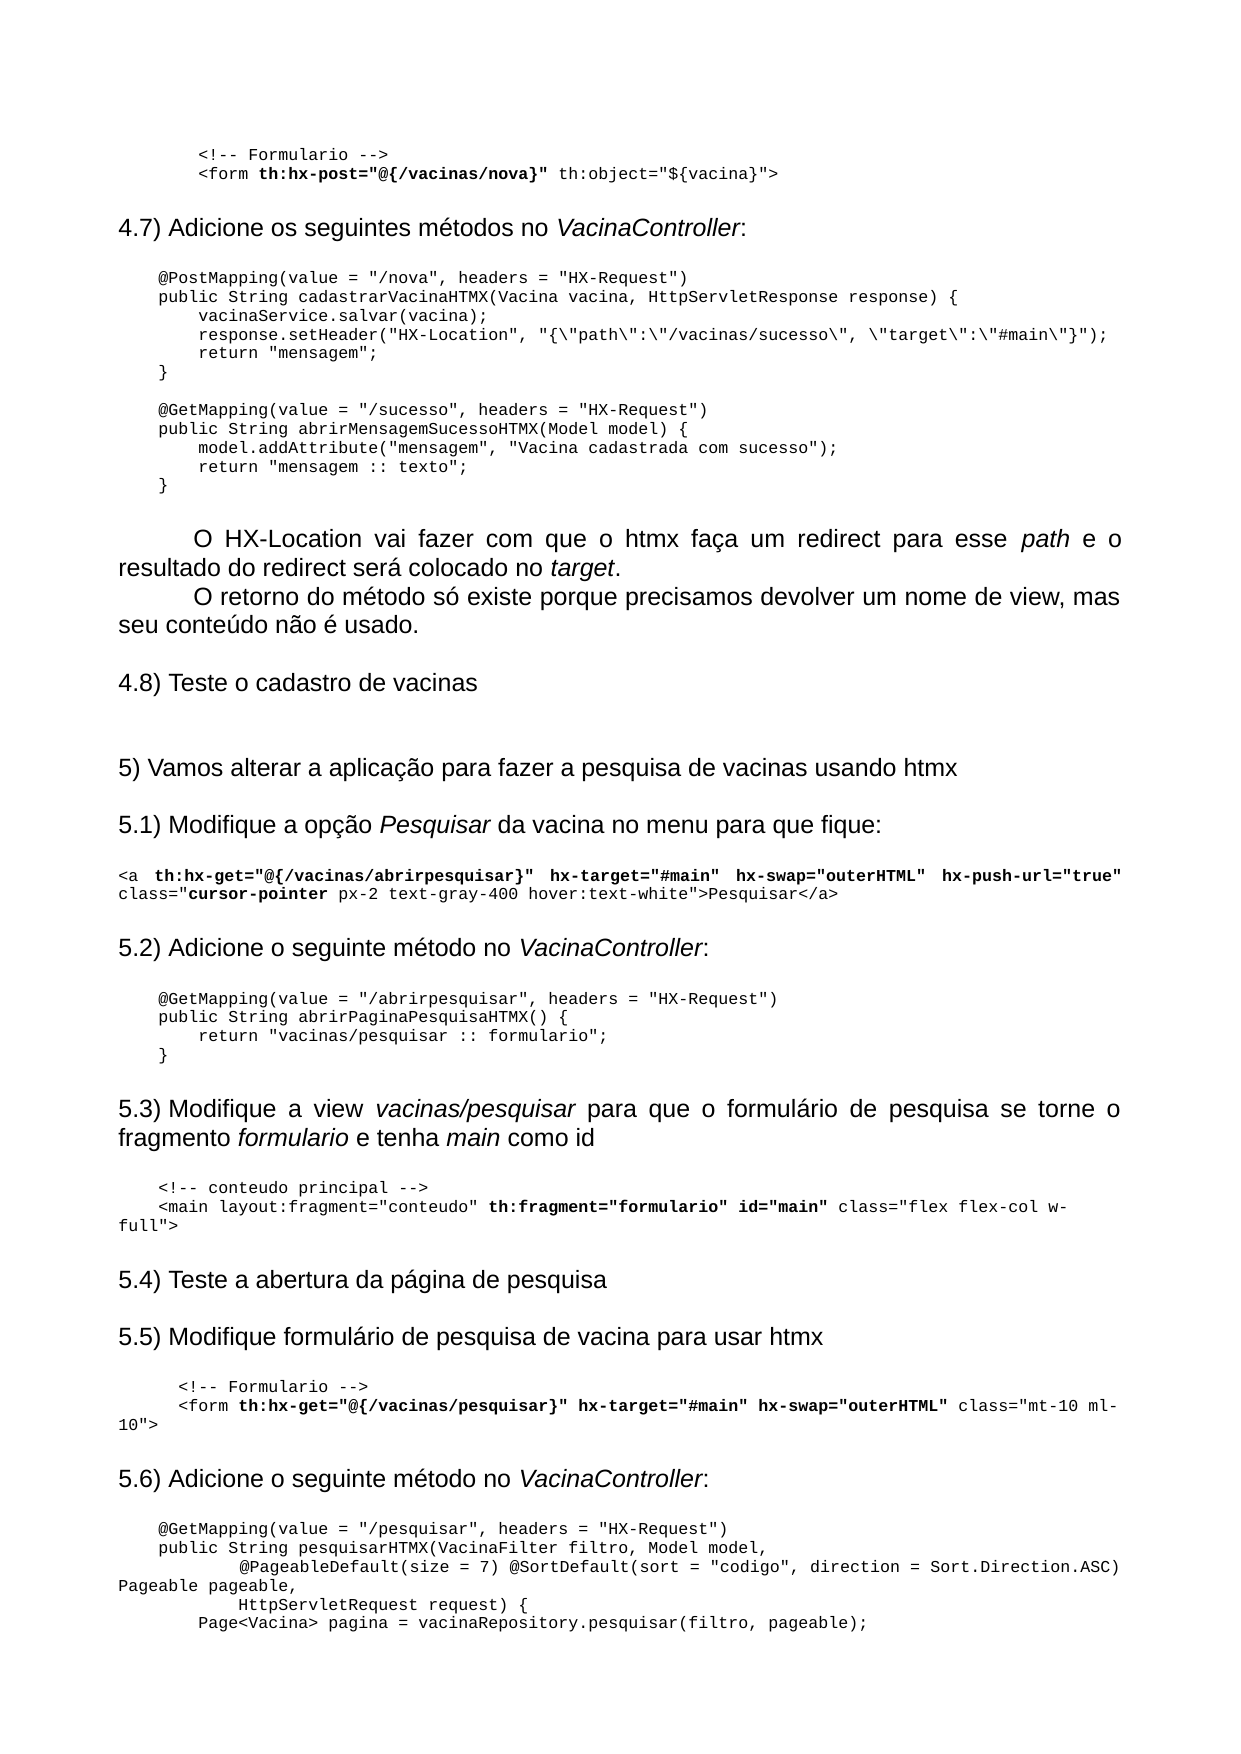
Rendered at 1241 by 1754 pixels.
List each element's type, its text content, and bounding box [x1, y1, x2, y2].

text } [118, 1047, 1122, 1066]
text @PageableDefault(size = 7) @SortDefault(sort = "codigo", direction = Sort.Direction.ASC) Pageable pageable, [118, 1558, 1122, 1596]
text <form th:hx-get="@{/vacinas/pesquisar}" hx-target="#main" hx-swap="outerHTML" class="mt-10 ml-10"> [118, 1398, 1122, 1435]
list Modifique a view vacinas/pesquisar para que o formulário de pesquisa se torne o fragmento formulario e tenha main como id [118, 1094, 1122, 1151]
list Adicione o seguinte método no VacinaController: [118, 933, 1122, 962]
text Page<Vacina> pagina = vacinaRepository.pesquisar(filtro, pageable); [118, 1615, 1122, 1634]
text <!-- Formulario --> [118, 1379, 1122, 1398]
text return "mensagem :: texto"; [118, 458, 1122, 477]
text return "mensagem"; [118, 345, 1122, 364]
text @GetMapping(value = "/sucesso", headers = "HX-Request") [118, 402, 1122, 420]
list Teste a abertura da página de pesquisa [118, 1265, 1122, 1293]
list Teste o cadastro de vacinas [118, 667, 1122, 696]
text } [118, 364, 1122, 383]
list Adicione o seguinte método no VacinaController: [118, 1464, 1122, 1492]
text <main layout:fragment="conteudo" th:fragment="formulario" id="main" class="flex flex-col w-full"> [118, 1199, 1122, 1236]
text <!-- Formulario --> [118, 146, 1122, 165]
text response.setHeader("HX-Location", "{\"path\":\"/vacinas/sucesso\", \"target\":\"#main\"}"); [118, 326, 1122, 345]
list Modifique formulário de pesquisa de vacina para usar htmx [118, 1322, 1122, 1351]
text public String pesquisarHTMX(VacinaFilter filtro, Model model, [118, 1540, 1122, 1558]
text @GetMapping(value = "/pesquisar", headers = "HX-Request") [118, 1521, 1122, 1540]
text model.addAttribute("mensagem", "Vacina cadastrada com sucesso"); [118, 439, 1122, 458]
text <form th:hx-post="@{/vacinas/nova}" th:object="${vacina}"> [118, 165, 1122, 184]
text public String abrirPaginaPesquisaHTMX() { [118, 1009, 1122, 1028]
text <a th:hx-get="@{/vacinas/abrirpesquisar}" hx-target="#main" hx-swap="outerHTML" hx-push-url="true" class="cursor-pointer px-2 text-gray-400 hover:text-white">Pesquisar</a> [118, 867, 1122, 905]
text O HX-Location vai fazer com que o htmx faça um redirect para esse path e o resultado do redirect será colocado no target. [118, 524, 1122, 582]
text HttpServletRequest request) { [118, 1596, 1122, 1615]
list Vamos alterar a aplicação para fazer a pesquisa de vacinas usando htmx [118, 753, 1122, 782]
text @GetMapping(value = "/abrirpesquisar", headers = "HX-Request") [118, 990, 1122, 1009]
text public String abrirMensagemSucessoHTMX(Model model) { [118, 420, 1122, 439]
text <!-- conteudo principal --> [118, 1180, 1122, 1199]
text vacinaService.salvar(vacina); [118, 307, 1122, 326]
list Adicione os seguintes métodos no VacinaController: [118, 212, 1122, 241]
list Modifique a opção Pesquisar da vacina no menu para que fique: [118, 810, 1122, 839]
text O retorno do método só existe porque precisamos devolver um nome de view, mas seu conteúdo não é usado. [118, 582, 1122, 639]
text public String cadastrarVacinaHTMX(Vacina vacina, HttpServletResponse response) { [118, 288, 1122, 307]
text @PostMapping(value = "/nova", headers = "HX-Request") [118, 269, 1122, 288]
text } [118, 477, 1122, 496]
text return "vacinas/pesquisar :: formulario"; [118, 1028, 1122, 1047]
